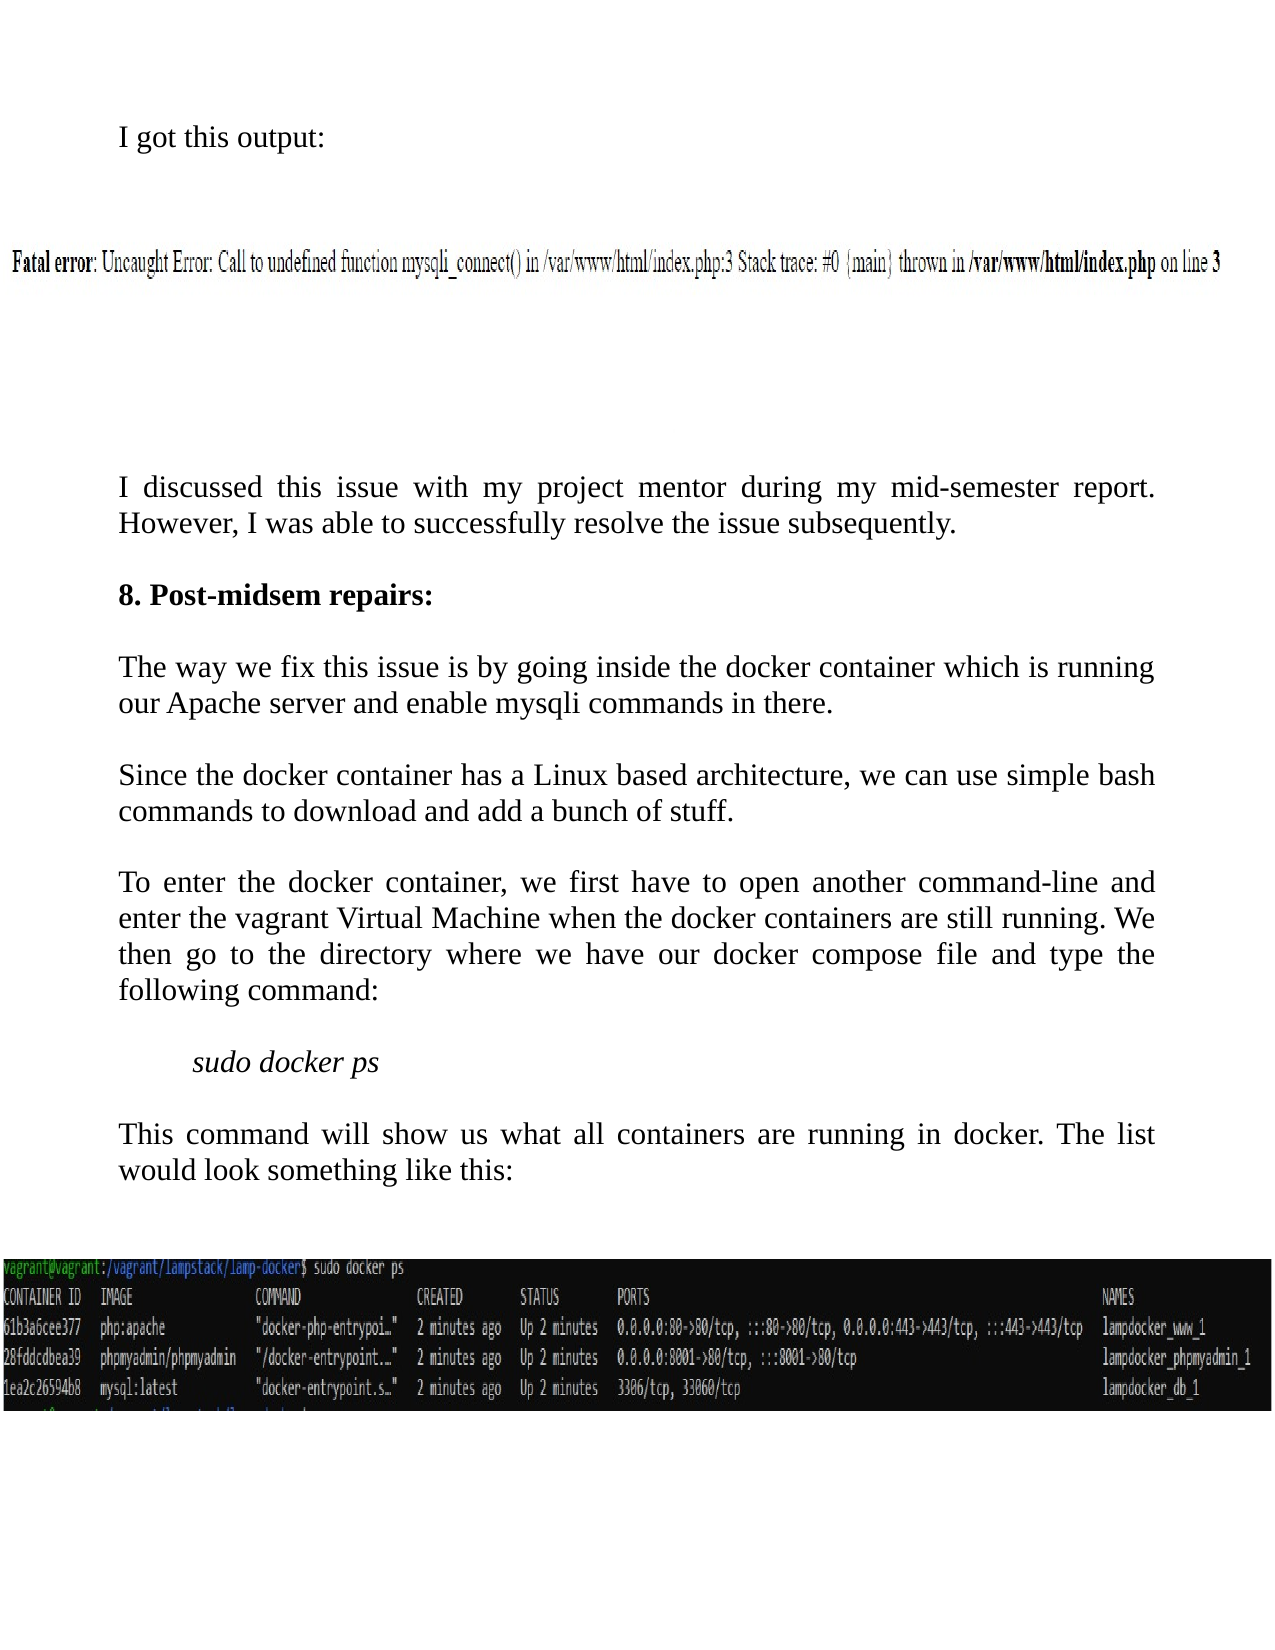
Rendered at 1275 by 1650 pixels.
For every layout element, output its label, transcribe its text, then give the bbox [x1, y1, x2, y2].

picture [3, 1259, 1272, 1411]
text 8. Post-midsem repairs: [118, 576, 1157, 612]
text Since the docker container has a Linux based architecture, we can use simple bash commands to download and add a bunch of stuff. [118, 756, 1157, 828]
picture [3, 190, 1272, 433]
text I discussed this issue with my project mentor during my mid-semester report. However, I was able to successfully resolve the issue subsequently. [118, 468, 1157, 540]
text The way we fix this issue is by going inside the docker container which is running our Apache server and enable mysqli commands in there. [118, 648, 1157, 720]
text This command will show us what all containers are running in docker. The list would look something like this: [118, 1115, 1157, 1187]
text I got this output: [118, 118, 1157, 154]
text To enter the docker container, we first have to open another command-line and enter the vagrant Virtual Machine when the docker containers are still running. We then go to the directory where we have our docker compose file and type the following command: [118, 864, 1157, 1007]
text sudo docker ps [118, 1043, 1157, 1079]
